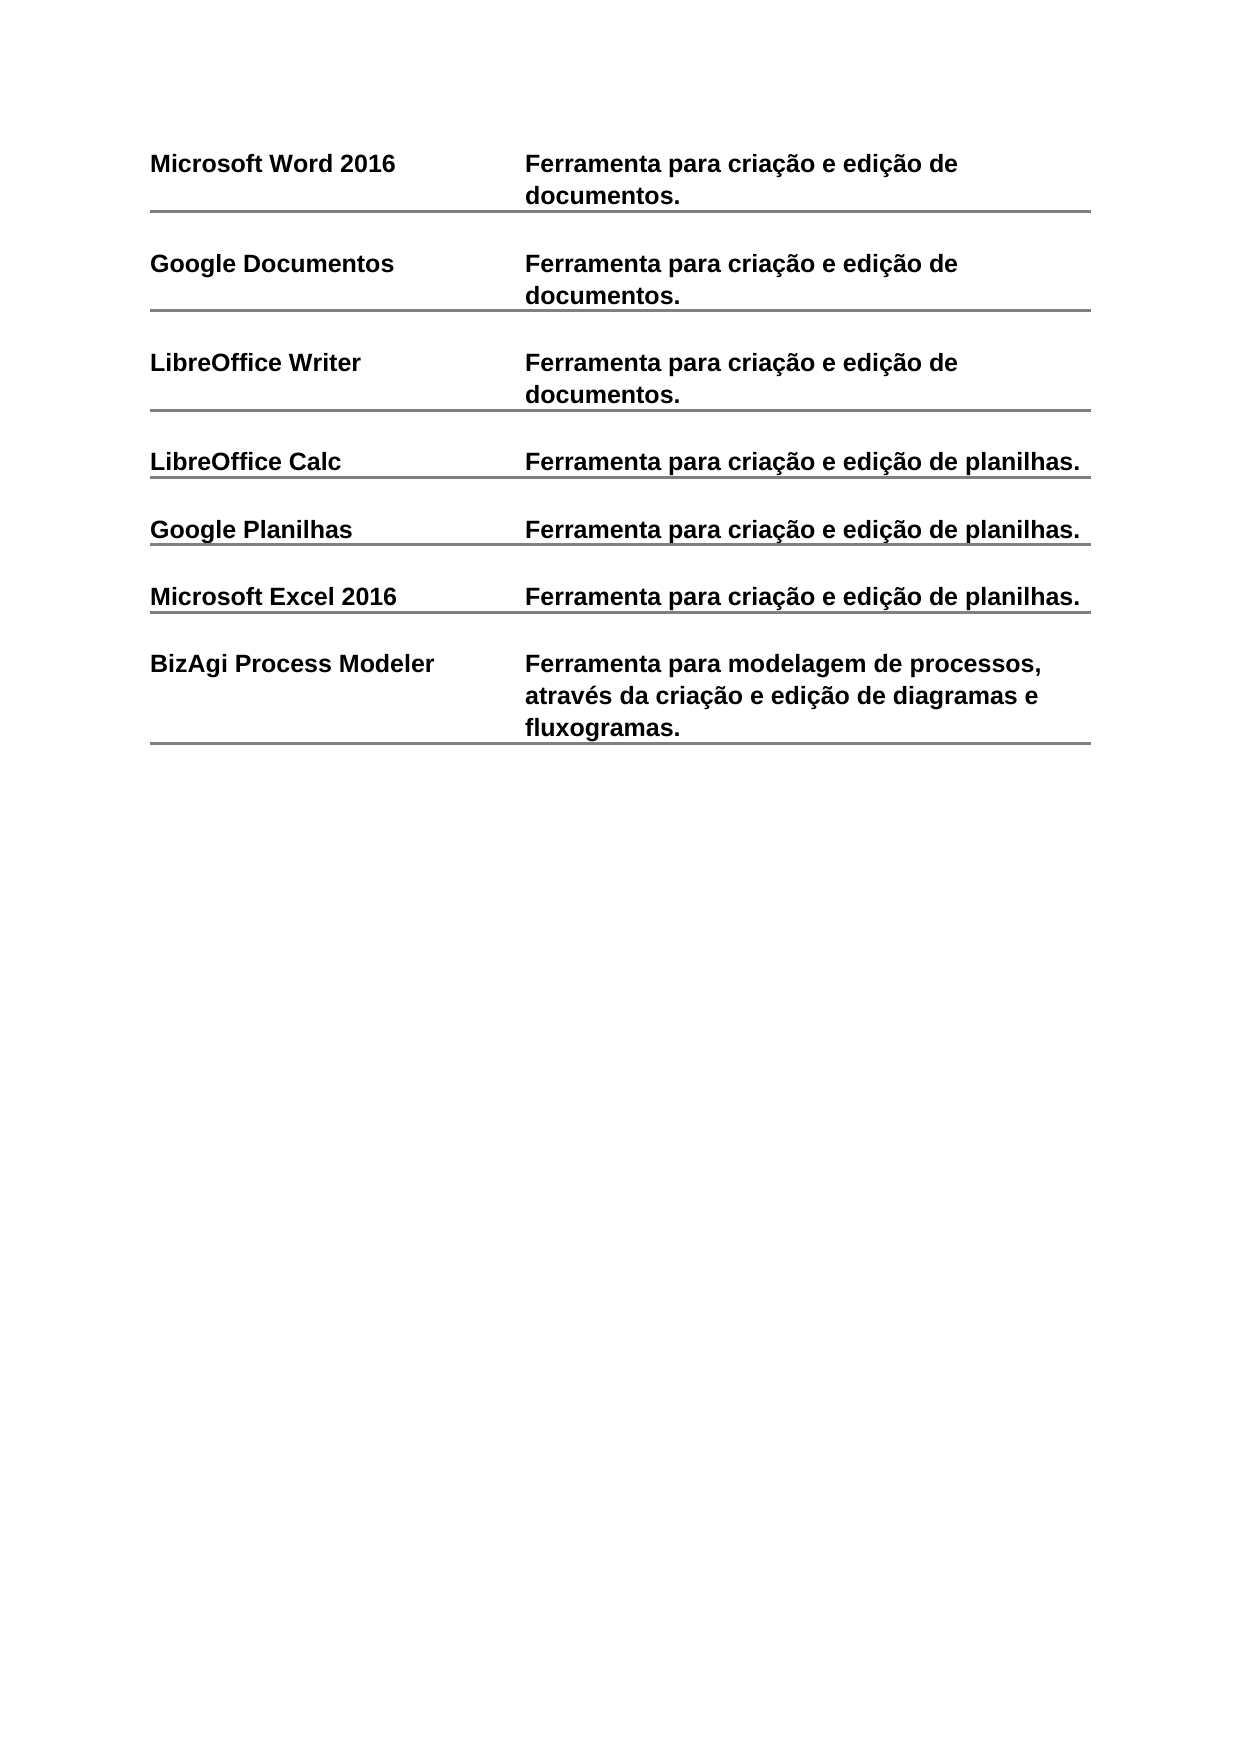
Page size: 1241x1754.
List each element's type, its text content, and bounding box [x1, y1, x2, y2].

text Google Documentos Ferramenta para criação e edição de [150, 249, 1091, 277]
text documentos. [150, 381, 1091, 409]
text documentos. [150, 281, 1091, 309]
text Microsoft Word 2016 Ferramenta para criação e edição de [150, 150, 1091, 178]
text documentos. [150, 182, 1091, 210]
text através da criação e edição de diagramas e [150, 682, 1091, 710]
text fluxogramas. [150, 714, 1091, 742]
text LibreOffice Writer Ferramenta para criação e edição de [150, 349, 1091, 377]
text BizAgi Process Modeler Ferramenta para modelagem de processos, [150, 650, 1091, 678]
text LibreOffice Calc Ferramenta para criação e edição de planilhas. [150, 448, 1091, 476]
text Google Planilhas Ferramenta para criação e edição de planilhas. [150, 515, 1091, 543]
text Microsoft Excel 2016 Ferramenta para criação e edição de planilhas. [150, 583, 1091, 611]
